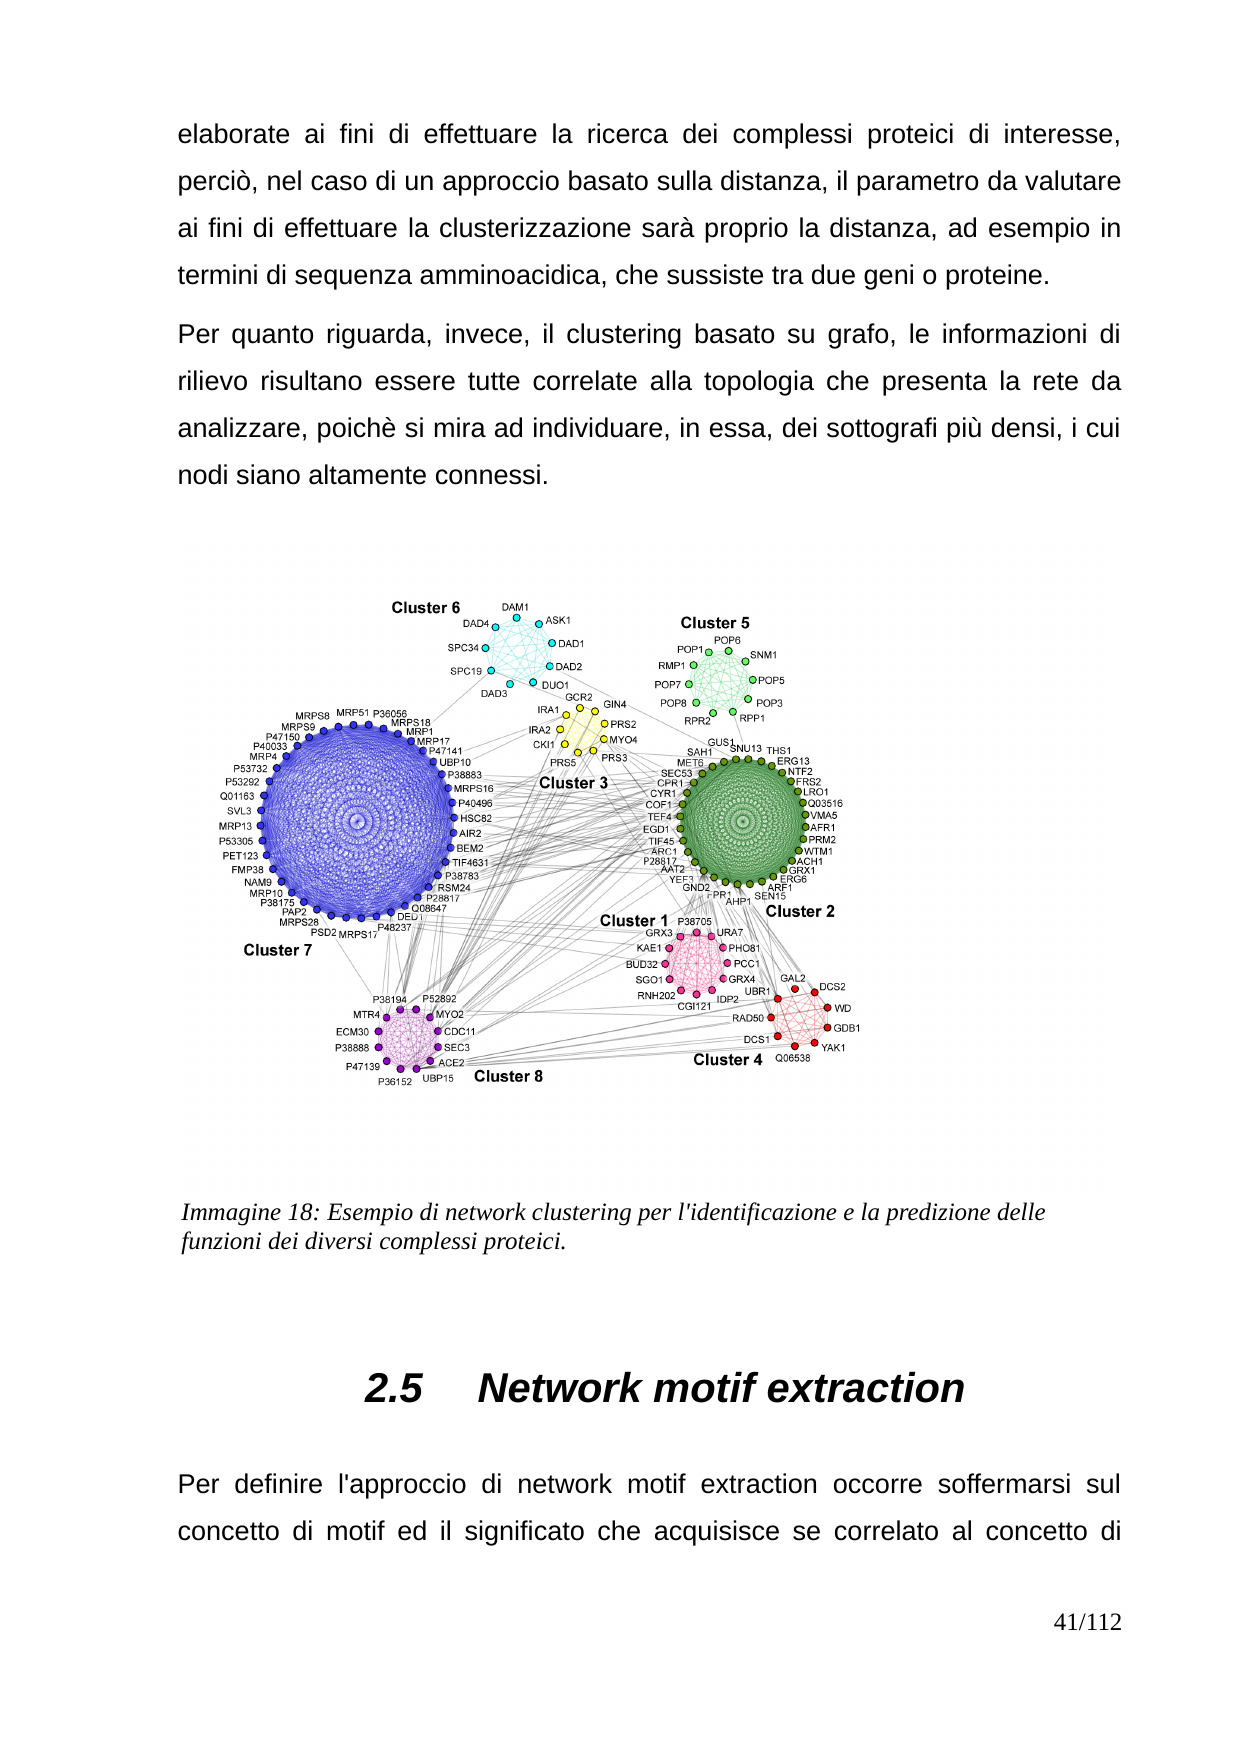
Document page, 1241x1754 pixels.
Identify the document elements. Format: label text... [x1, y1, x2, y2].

subtitle Network motif extraction [365, 1364, 1122, 1412]
text Per quanto riguarda, invece, il clustering basato su grafo, le informazioni di rilievo risultano essere tutte correlate alla topologia che presenta la rete da analizzare, poichè si mira ad individuare, in essa, dei sottografi più densi, i cui nodi siano altamente connessi. [177, 318, 1122, 490]
text Immagine 18: Esempio di network clustering per l'identificazione e la predizione delle funzioni dei diversi complessi proteici. [181, 1192, 1118, 1255]
text elaborate ai fini di effettuare la ricerca dei complessi proteici di interesse, perciò, nel caso di un approccio basato sulla distanza, il parametro da valutare ai fini di effettuare la clusterizzazione sarà proprio la distanza, ad esempio in termini di sequenza amminoacidica, che sussiste tra due geni o proteine. [177, 118, 1122, 290]
text Per definire l'approccio di network motif extraction occorre soffermarsi sul concetto di motif ed il significato che acquisisce se correlato al concetto di [177, 1468, 1122, 1546]
picture [181, 539, 1118, 1192]
